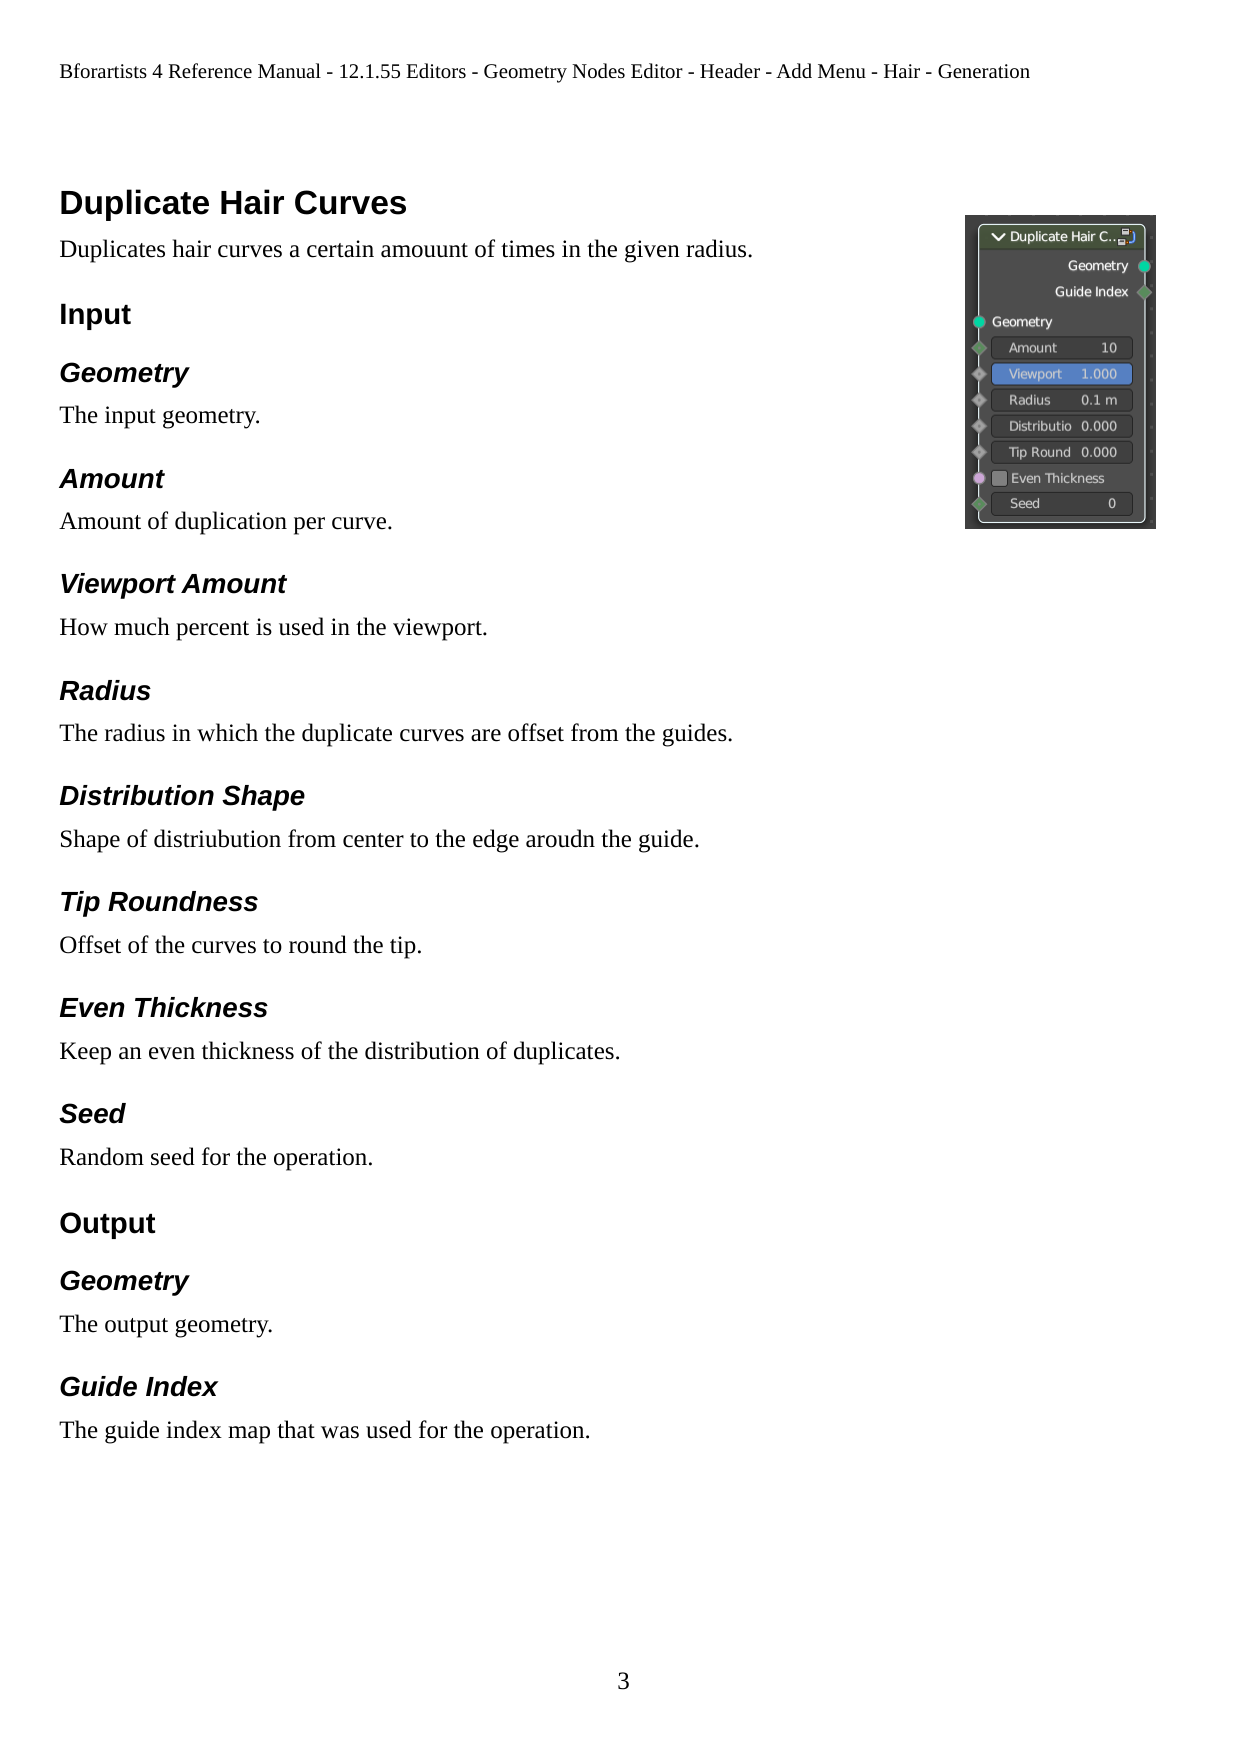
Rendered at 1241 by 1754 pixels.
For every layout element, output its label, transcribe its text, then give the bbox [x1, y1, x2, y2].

subtitle Amount [59, 462, 965, 494]
text [1156, 400, 1181, 429]
text Shape of distriubution from center to the edge aroudn the guide. [59, 824, 1181, 853]
text The radius in which the duplicate curves are offset from the guides. [59, 718, 1181, 747]
subtitle Geometry [59, 1264, 1181, 1296]
subtitle Output [59, 1206, 1181, 1239]
text Keep an even thickness of the distribution of duplicates. [59, 1036, 1181, 1065]
subtitle Guide Index [59, 1370, 1181, 1402]
subtitle Even Thickness [59, 992, 1181, 1023]
subtitle Tip Roundness [59, 886, 1181, 918]
text Offset of the curves to round the tip. [59, 930, 1181, 959]
subtitle Input [59, 297, 965, 331]
subtitle Distribution Shape [59, 780, 1181, 812]
picture [965, 215, 1156, 529]
subtitle Viewport Amount [59, 568, 1181, 600]
subtitle [1156, 462, 1181, 494]
subtitle Radius [59, 674, 1181, 706]
subtitle Duplicate Hair Curves [59, 182, 1181, 221]
text The input geometry. [59, 400, 965, 429]
text Amount of duplication per curve. [59, 506, 1181, 535]
text The output geometry. [59, 1309, 1181, 1337]
text How much percent is used in the viewport. [59, 612, 1181, 641]
text The guide index map that was used for the operation. [59, 1415, 1181, 1443]
subtitle [1156, 356, 1181, 388]
subtitle Seed [59, 1098, 1181, 1129]
subtitle [1156, 297, 1181, 331]
text Random seed for the operation. [59, 1142, 1181, 1171]
text Duplicates hair curves a certain amouunt of times in the given radius. [59, 234, 965, 262]
subtitle Geometry [59, 356, 965, 388]
